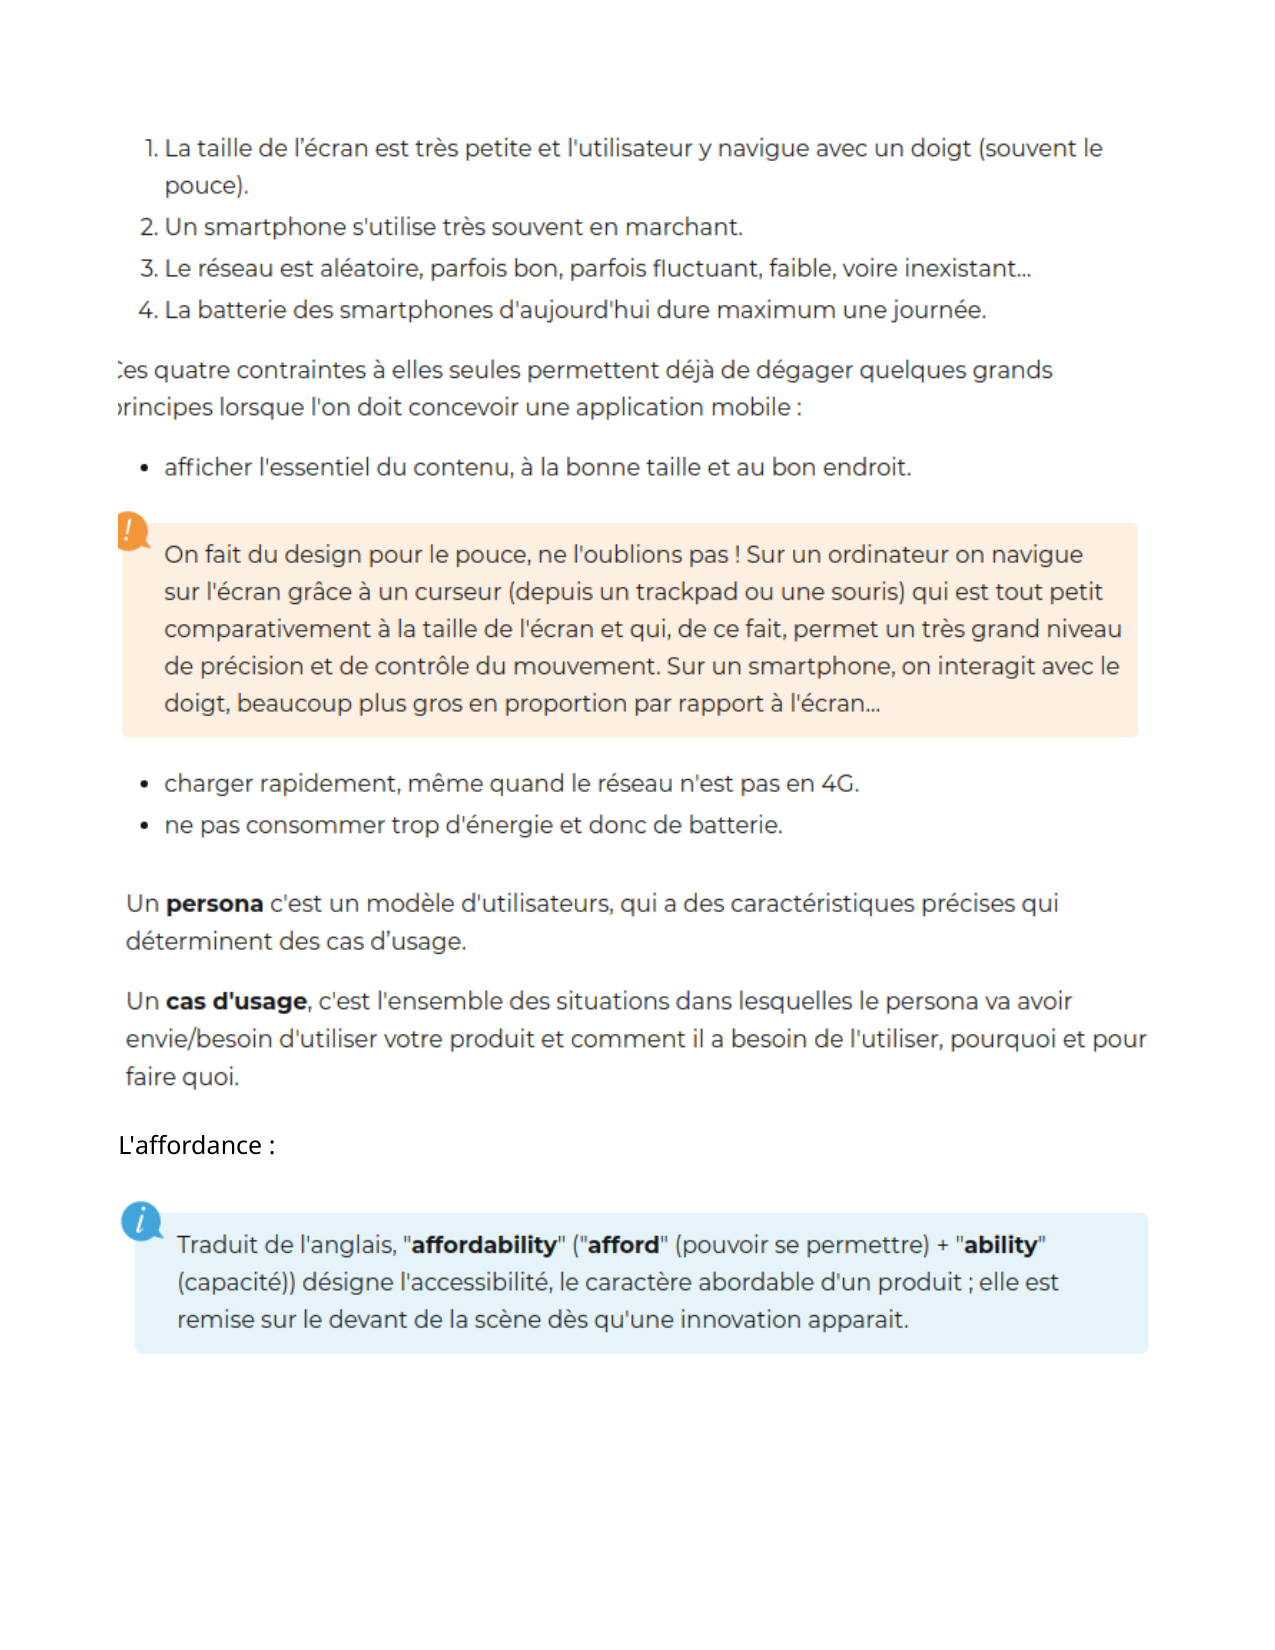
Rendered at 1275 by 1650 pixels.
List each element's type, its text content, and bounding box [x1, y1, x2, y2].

picture [118, 118, 1157, 852]
text L'affordance : [118, 1128, 1157, 1162]
picture [118, 880, 1157, 1100]
picture [118, 1190, 1157, 1364]
